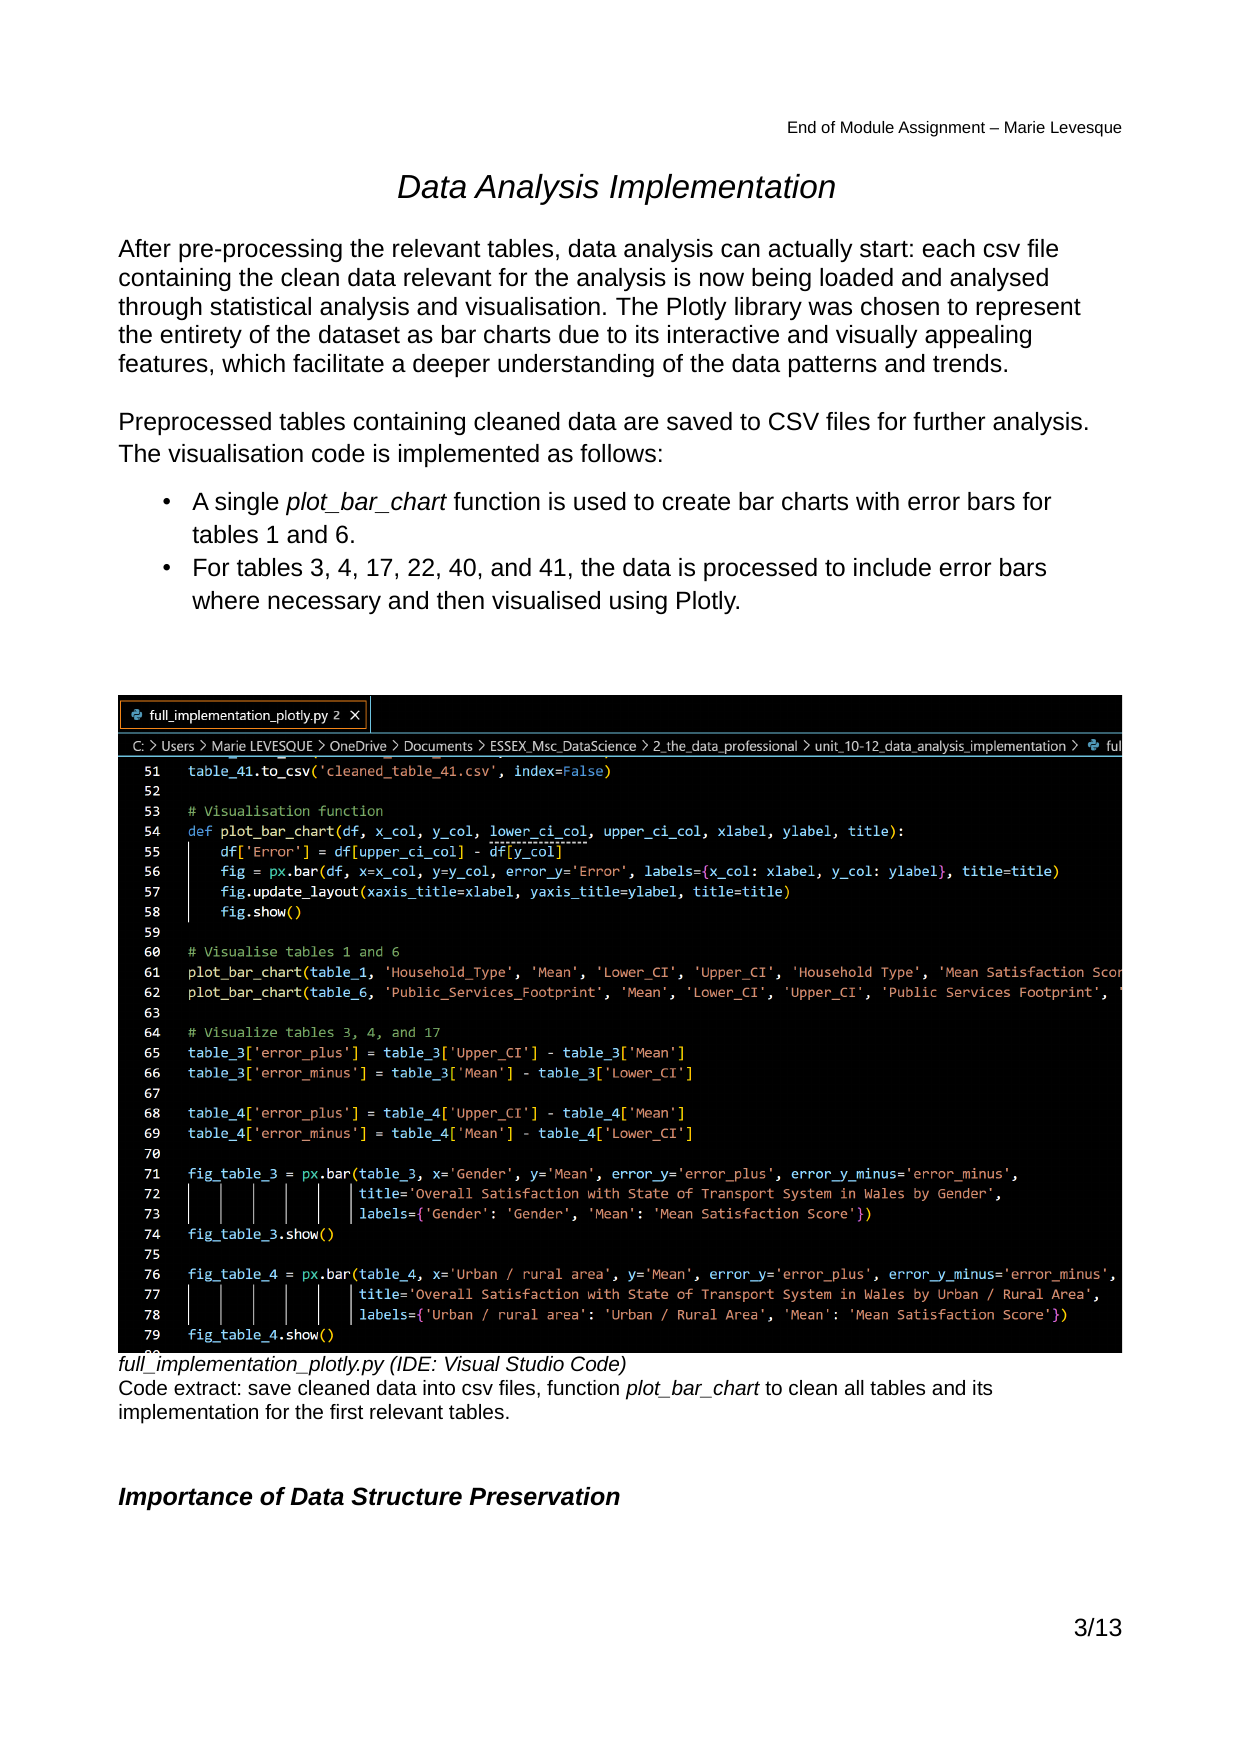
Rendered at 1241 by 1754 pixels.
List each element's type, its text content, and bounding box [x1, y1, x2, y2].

text Data Analysis Implementation [118, 167, 1122, 205]
text Preprocessed tables containing cleaned data are saved to CSV files for further analysis. The visualisation code is implemented as follows: [118, 406, 1122, 468]
list A single plot_bar_chart function is used to create bar charts with error bars for tables 1 and 6. [162, 487, 1122, 549]
text Importance of Data Structure Preservation [118, 1424, 1122, 1510]
text After pre-processing the relevant tables, data analysis can actually start: each csv file containing the clean data relevant for the analysis is now being loaded and analysed through statistical analysis and visualisation. The Plotly library was chosen to represent the entirety of the dataset as bar charts due to its interactive and visually appealing features, which facilitate a deeper understanding of the data patterns and trends. [118, 234, 1122, 378]
text full_implementation_plotly.py (IDE: Visual Studio Code) Code extract: save cleaned data into csv files, function plot_bar_chart to clean all tables and its implementation for the first relevant tables. [118, 1353, 1122, 1424]
picture [118, 695, 1123, 1353]
list For tables 3, 4, 17, 22, 40, and 41, the data is processed to include error bars where necessary and then visualised using Plotly. [162, 553, 1122, 648]
